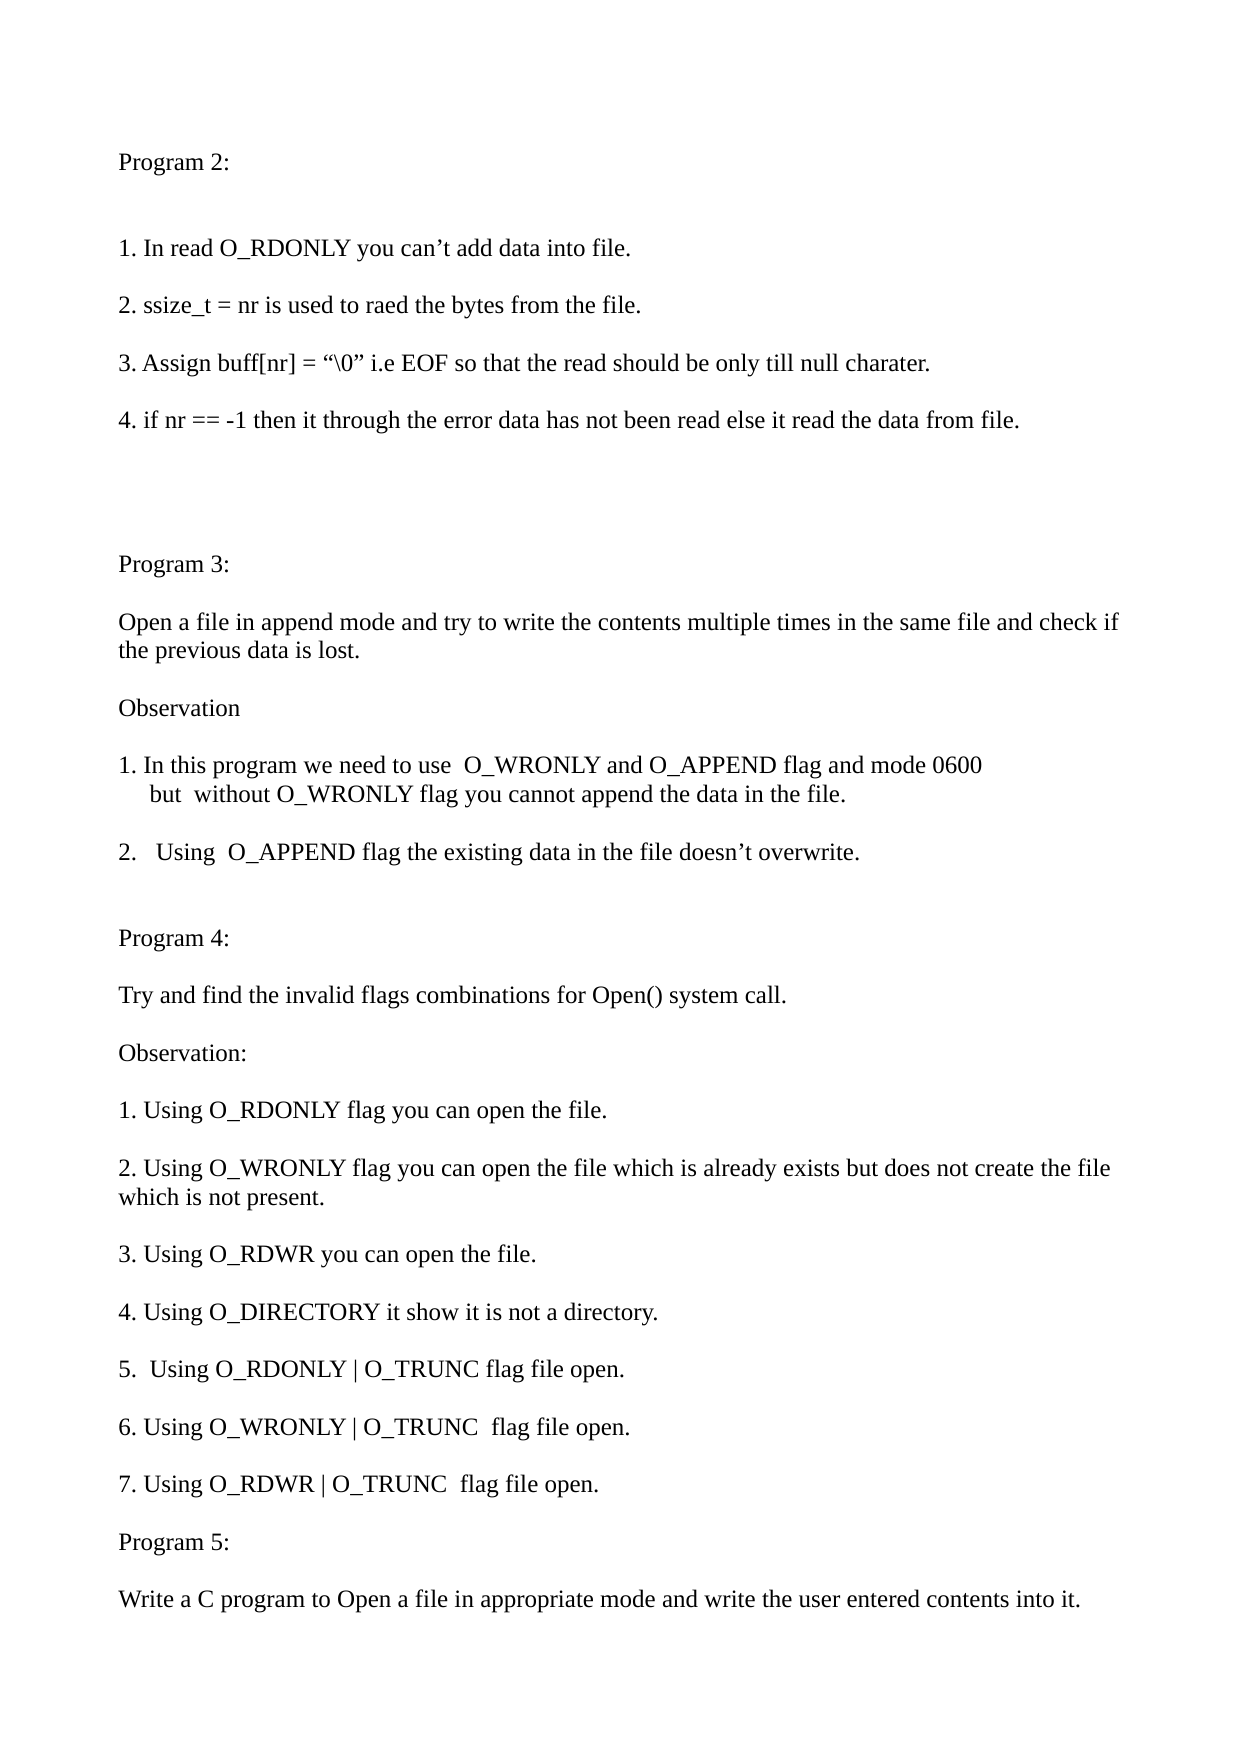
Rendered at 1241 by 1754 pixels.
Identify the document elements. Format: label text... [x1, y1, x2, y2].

text 6. Using O_WRONLY | O_TRUNC flag file open. [118, 1412, 1122, 1441]
text 2. ssize_t = nr is used to raed the bytes from the file. [118, 291, 1122, 319]
text but without O_WRONLY flag you cannot append the data in the file. [118, 779, 1122, 808]
text 2. Using O_APPEND flag the existing data in the file doesn’t overwrite. [118, 837, 1122, 866]
text the previous data is lost. [118, 636, 1122, 664]
text 3. Using O_RDWR you can open the file. [118, 1239, 1122, 1268]
text 7. Using O_RDWR | O_TRUNC flag file open. [118, 1469, 1122, 1498]
text 4. if nr == -1 then it through the error data has not been read else it read the data from file. [118, 406, 1122, 434]
text Write a C program to Open a file in appropriate mode and write the user entered contents into it. [118, 1584, 1122, 1613]
text Observation [118, 693, 1122, 722]
text 1. In this program we need to use O_WRONLY and O_APPEND flag and mode 0600 [118, 751, 1122, 779]
text Program 4: [118, 923, 1122, 952]
text 5. Using O_RDONLY | O_TRUNC flag file open. [118, 1354, 1122, 1383]
text 3. Assign buff[nr] = “\0” i.e EOF so that the read should be only till null charater. [118, 348, 1122, 377]
text 4. Using O_DIRECTORY it show it is not a directory. [118, 1297, 1122, 1326]
text Program 5: [118, 1527, 1122, 1556]
text 2. Using O_WRONLY flag you can open the file which is already exists but does not create the file which is not present. [118, 1153, 1122, 1211]
text 1. Using O_RDONLY flag you can open the file. [118, 1096, 1122, 1124]
text Observation: [118, 1038, 1122, 1067]
text Program 3: [118, 549, 1122, 578]
text 1. In read O_RDONLY you can’t add data into file. [118, 233, 1122, 262]
text Program 2: [118, 147, 1122, 176]
text Try and find the invalid flags combinations for Open() system call. [118, 981, 1122, 1009]
text Open a file in append mode and try to write the contents multiple times in the same file and check if [118, 607, 1122, 636]
